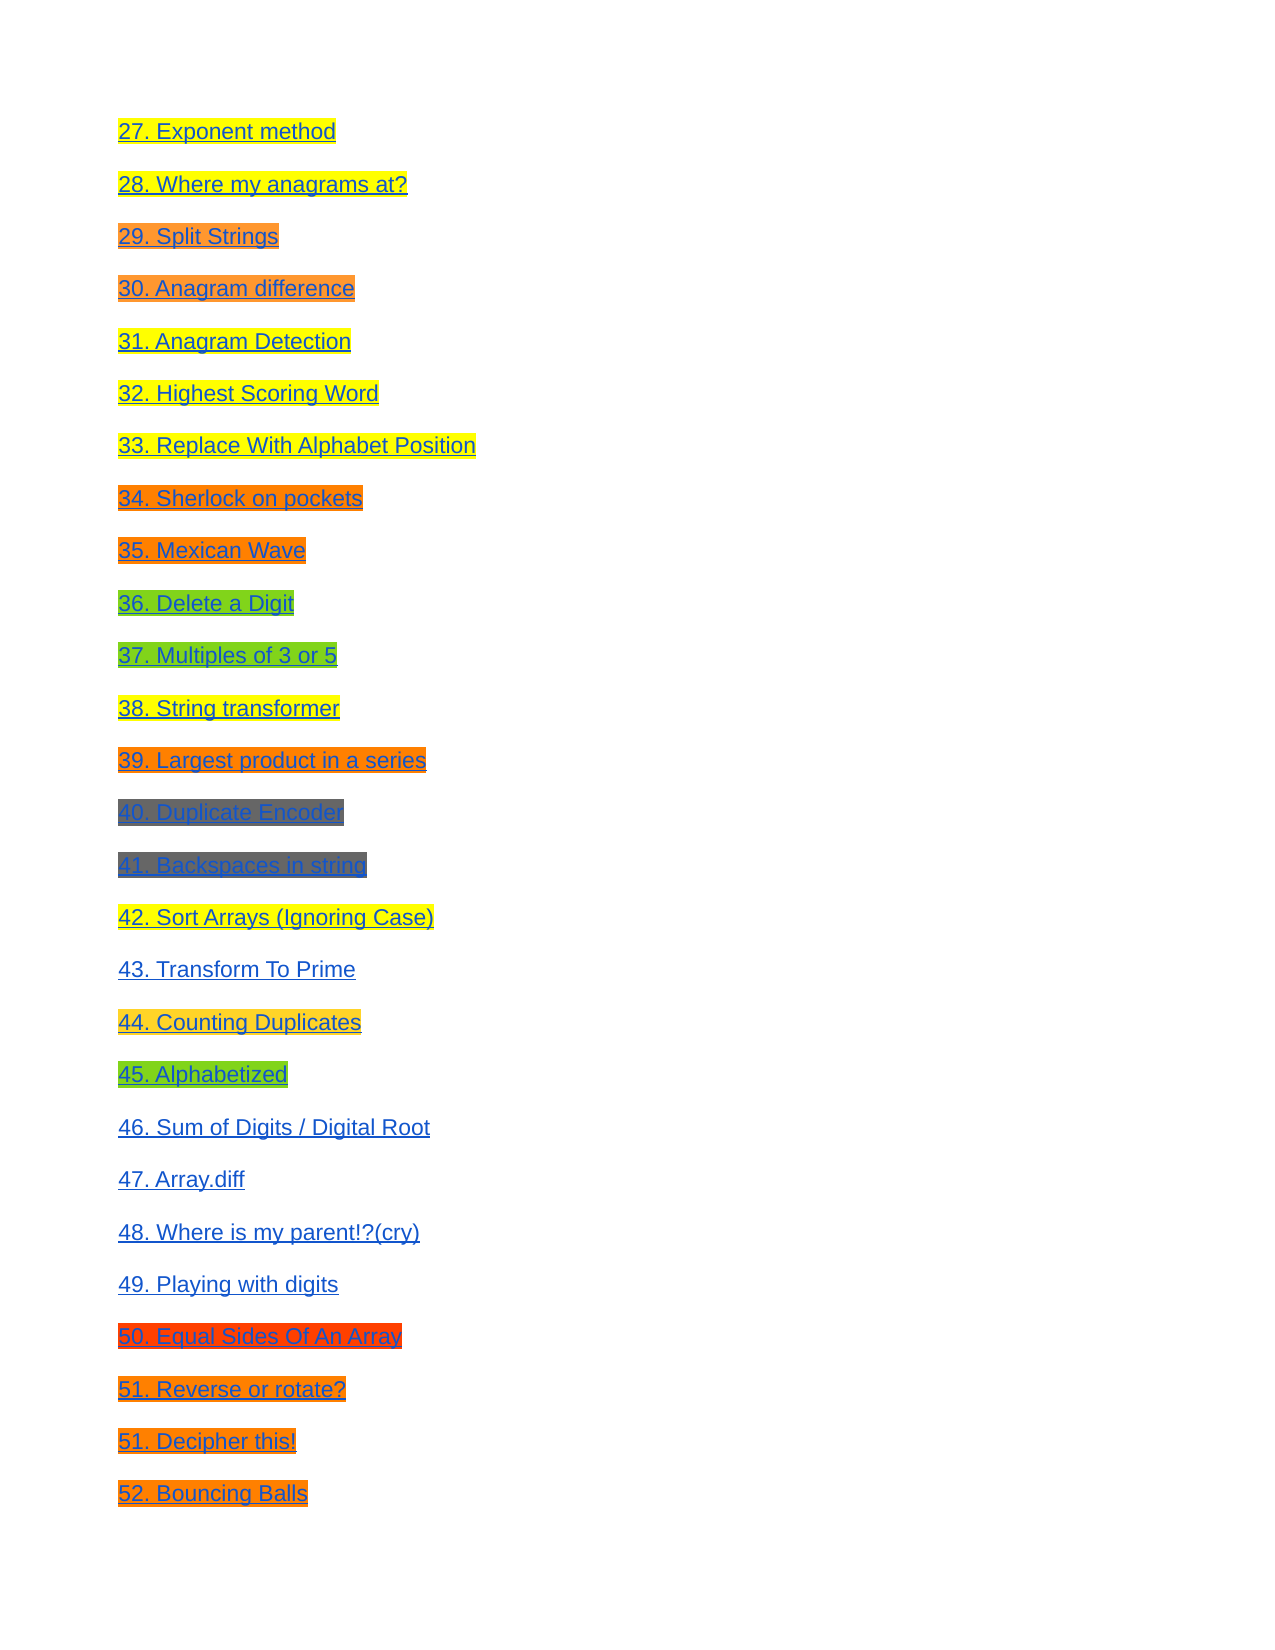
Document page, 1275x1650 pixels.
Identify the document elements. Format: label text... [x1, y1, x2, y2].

text 47. Array.diff [118, 1166, 1157, 1192]
text 48. Where is my parent!?(cry) [118, 1218, 1157, 1245]
text 45. Alphabetized [118, 1061, 1157, 1088]
text 51. Decipher this! [118, 1428, 1157, 1454]
text 36. Delete a Digit [118, 590, 1157, 616]
text 38. String transformer [118, 694, 1157, 721]
text 31. Anagram Detection [118, 328, 1157, 354]
text 32. Highest Scoring Word [118, 380, 1157, 406]
text 49. Playing with digits [118, 1271, 1157, 1297]
text 37. Multiples of 3 or 5 [118, 642, 1157, 668]
text 44. Counting Duplicates [118, 1009, 1157, 1035]
text 34. Sherlock on pockets [118, 485, 1157, 511]
text 46. Sum of Digits / Digital Root [118, 1114, 1157, 1140]
text 33. Replace With Alphabet Position [118, 432, 1157, 459]
text 50. Equal Sides Of An Array [118, 1323, 1157, 1349]
text 43. Transform To Prime [118, 956, 1157, 983]
text 41. Backspaces in string [118, 852, 1157, 878]
text 35. Mexican Wave [118, 537, 1157, 564]
text 30. Anagram difference [118, 275, 1157, 302]
text 29. Split Strings [118, 223, 1157, 249]
text 40. Duplicate Encoder [118, 799, 1157, 826]
text 51. Reverse or rotate? [118, 1376, 1157, 1402]
text 52. Bouncing Balls [118, 1480, 1157, 1507]
text 27. Exponent method [118, 118, 1157, 144]
text 28. Where my anagrams at? [118, 171, 1157, 197]
text 42. Sort Arrays (Ignoring Case) [118, 904, 1157, 930]
text 39. Largest product in a series [118, 747, 1157, 773]
